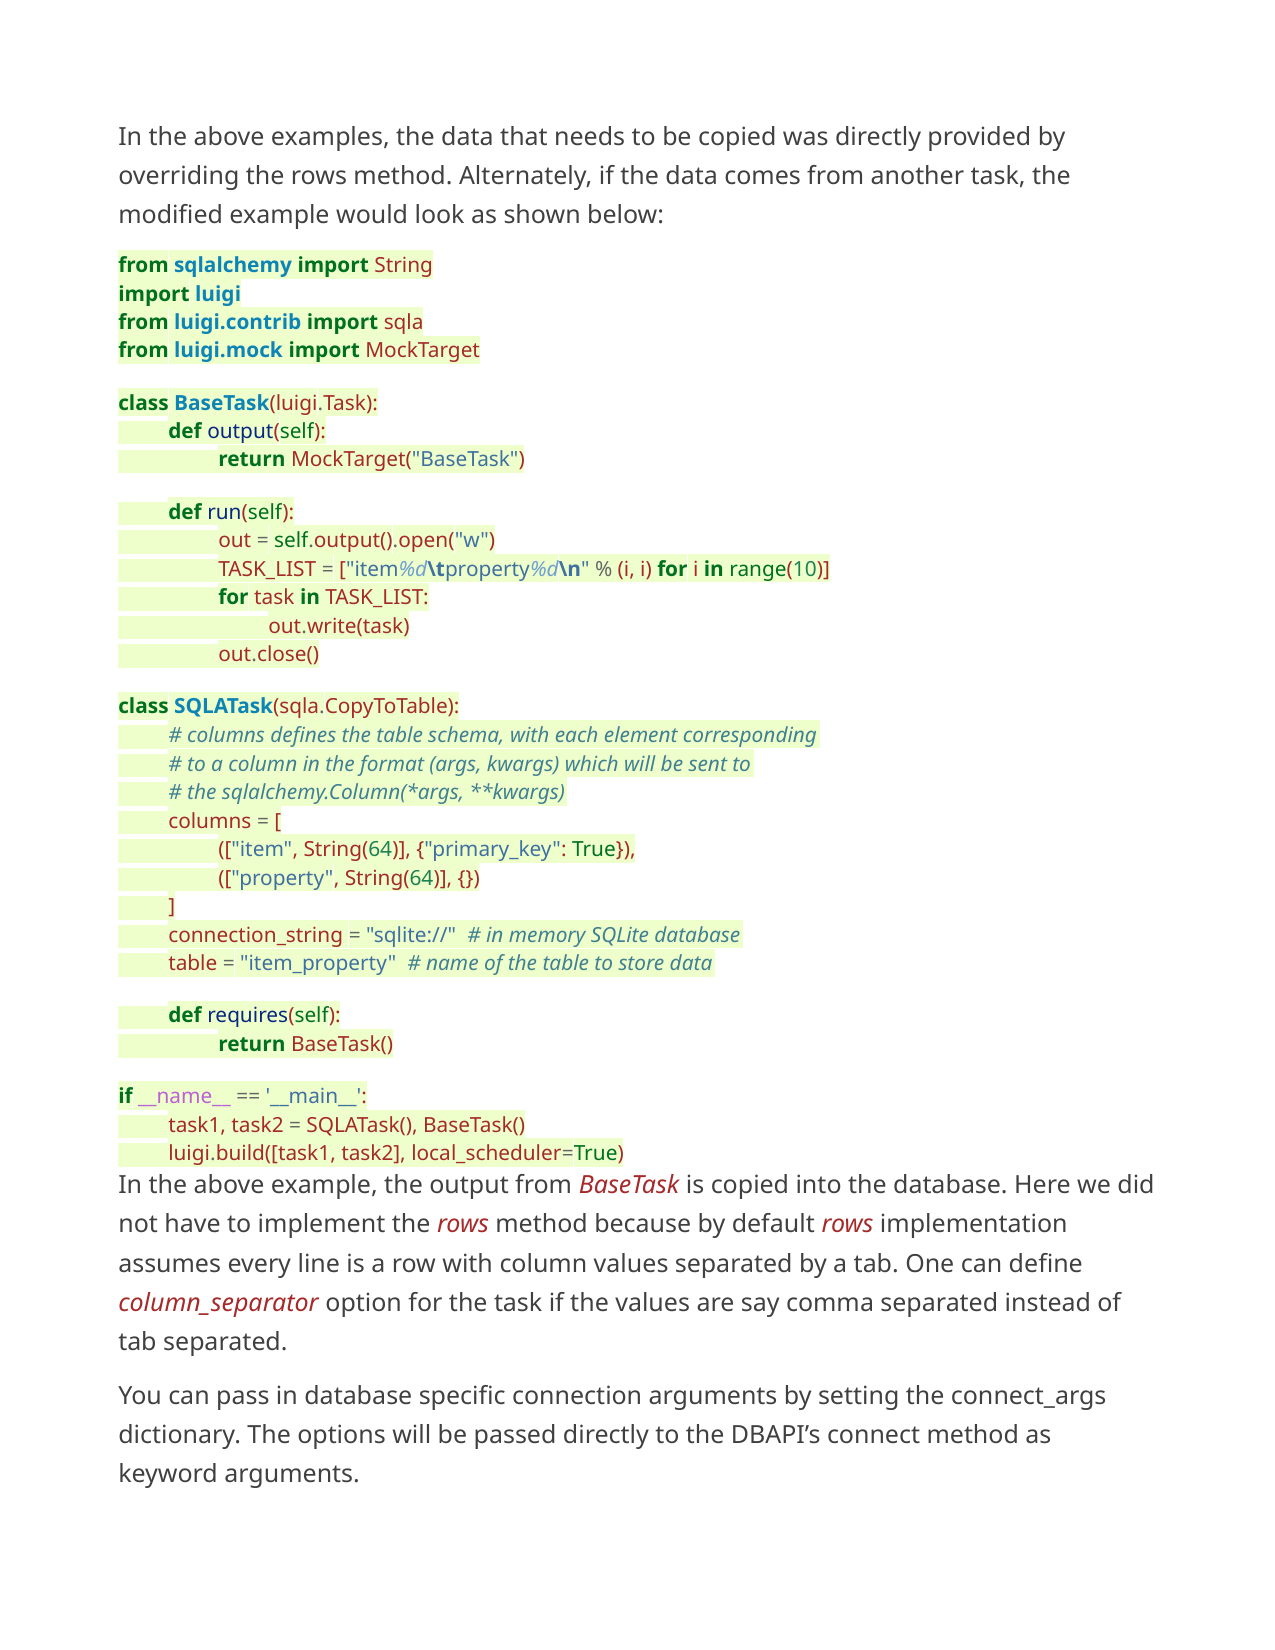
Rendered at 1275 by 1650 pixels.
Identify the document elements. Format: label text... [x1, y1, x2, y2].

text def run(self): [118, 497, 1157, 525]
text if __name__ == '__main__': [118, 1081, 1157, 1110]
text return BaseTask() [118, 1029, 1157, 1058]
text from luigi.contrib import sqla [118, 307, 1157, 336]
text In the above example, the output from BaseTask is copied into the database. Here we did not have to implement the rows method because by default rows implementation assumes every line is a row with column values separated by a tab. One can define column_separator option for the task if the values are say comma separated instead of tab separated. [118, 1167, 1157, 1358]
text (["item", String(64)], {"primary_key": True}), [118, 834, 1157, 863]
text out.write(task) [118, 611, 1157, 639]
text out = self.output().open("w") [118, 525, 1157, 554]
text def requires(self): [118, 1001, 1157, 1029]
text out.close() [118, 639, 1157, 668]
text task1, task2 = SQLATask(), BaseTask() [118, 1110, 1157, 1138]
text # the sqlalchemy.Column(*args, **kwargs) [118, 777, 1157, 806]
text from luigi.mock import MockTarget [118, 336, 1157, 364]
text for task in TASK_LIST: [118, 582, 1157, 611]
text def output(self): [118, 416, 1157, 444]
text import luigi [118, 279, 1157, 307]
text return MockTarget("BaseTask") [118, 444, 1157, 473]
text class SQLATask(sqla.CopyToTable): [118, 692, 1157, 720]
text from sqlalchemy import String [118, 250, 1157, 279]
text (["property", String(64)], {}) [118, 863, 1157, 891]
text # to a column in the format (args, kwargs) which will be sent to [118, 749, 1157, 777]
text In the above examples, the data that needs to be copied was directly provided by overriding the rows method. Alternately, if the data comes from another task, the modified example would look as shown below: [118, 118, 1157, 231]
text ] [118, 891, 1157, 920]
text luigi.build([task1, task2], local_scheduler=True) [118, 1138, 1157, 1167]
text TASK_LIST = ["item%d\tproperty%d\n" % (i, i) for i in range(10)] [118, 554, 1157, 582]
text class BaseTask(luigi.Task): [118, 388, 1157, 416]
text You can pass in database specific connection arguments by setting the connect_args dictionary. The options will be passed directly to the DBAPI’s connect method as keyword arguments. [118, 1377, 1157, 1490]
text columns = [ [118, 806, 1157, 834]
text connection_string = "sqlite://" # in memory SQLite database [118, 920, 1157, 948]
text table = "item_property" # name of the table to store data [118, 948, 1157, 977]
text # columns defines the table schema, with each element corresponding [118, 720, 1157, 749]
